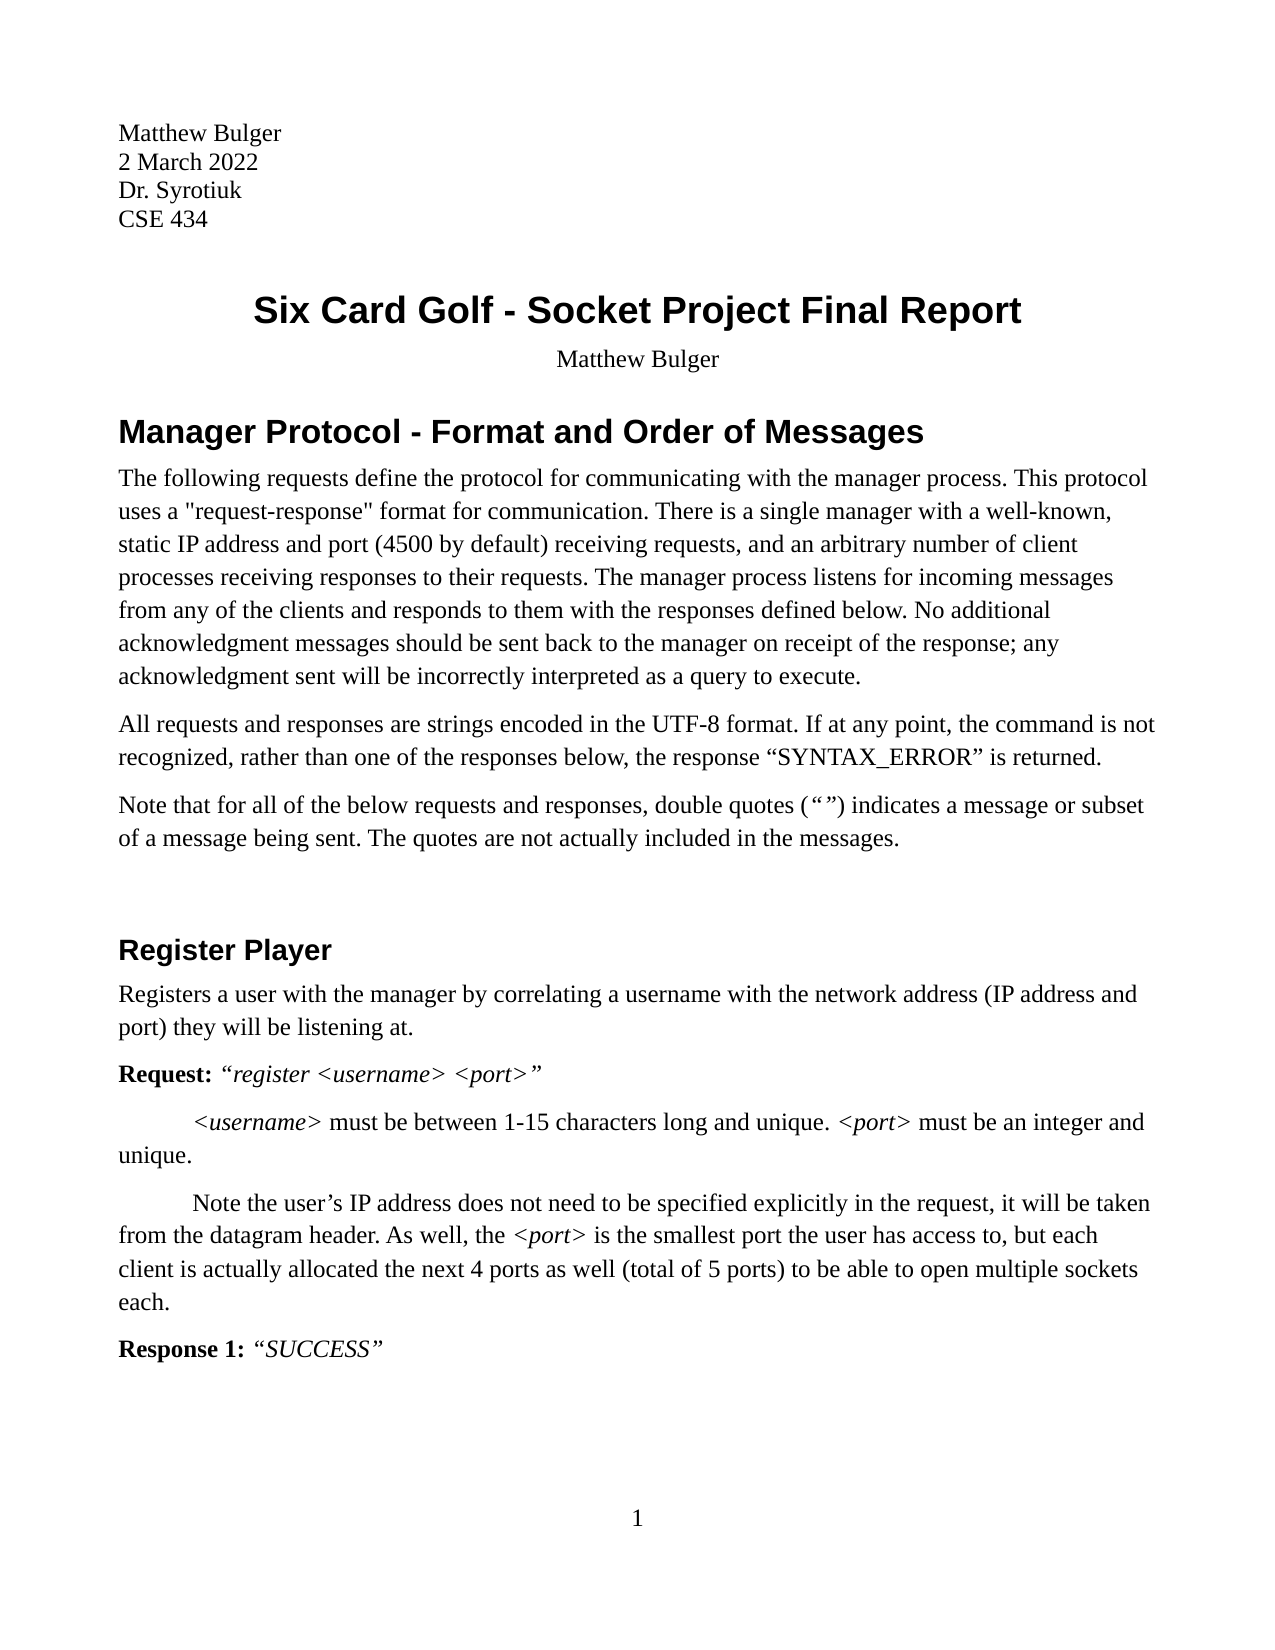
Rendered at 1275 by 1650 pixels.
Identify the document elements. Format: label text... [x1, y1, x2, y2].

text The following requests define the protocol for communicating with the manager process. This protocol uses a "request-response" format for communication. There is a single manager with a well-known, static IP address and port (4500 by default) receiving requests, and an arbitrary number of client processes receiving responses to their requests. The manager process listens for incoming messages from any of the clients and responds to them with the responses defined below. No additional acknowledgment messages should be sent back to the manager on receipt of the response; any acknowledgment sent will be incorrectly interpreted as a query to execute. [118, 463, 1157, 690]
text All requests and responses are strings encoded in the UTF-8 format. If at any point, the command is not recognized, rather than one of the responses below, the response “SYNTAX_ERROR” is returned. [118, 709, 1157, 771]
subtitle Six Card Golf - Socket Project Final Report [118, 288, 1157, 331]
subtitle Manager Protocol - Format and Order of Messages [118, 412, 1157, 451]
text Registers a user with the manager by correlating a username with the network address (IP address and port) they will be listening at. [118, 979, 1157, 1041]
subtitle Register Player [118, 932, 1157, 966]
text <username> must be between 1-15 characters long and unique. <port> must be an integer and unique. [118, 1107, 1157, 1169]
text Response 1: “SUCCESS” [118, 1334, 1157, 1363]
text Matthew Bulger [118, 344, 1157, 372]
text Note the user’s IP address does not need to be specified explicitly in the request, it will be taken from the datagram header. As well, the <port> is the smallest port the user has access to, but each client is actually allocated the next 4 ports as well (total of 5 ports) to be able to open multiple sockets each. [118, 1188, 1157, 1315]
text Note that for all of the below requests and responses, double quotes (“”) indicates a message or subset of a message being sent. The quotes are not actually included in the messages. [118, 790, 1157, 851]
text Request: “register <username> <port>” [118, 1059, 1157, 1088]
